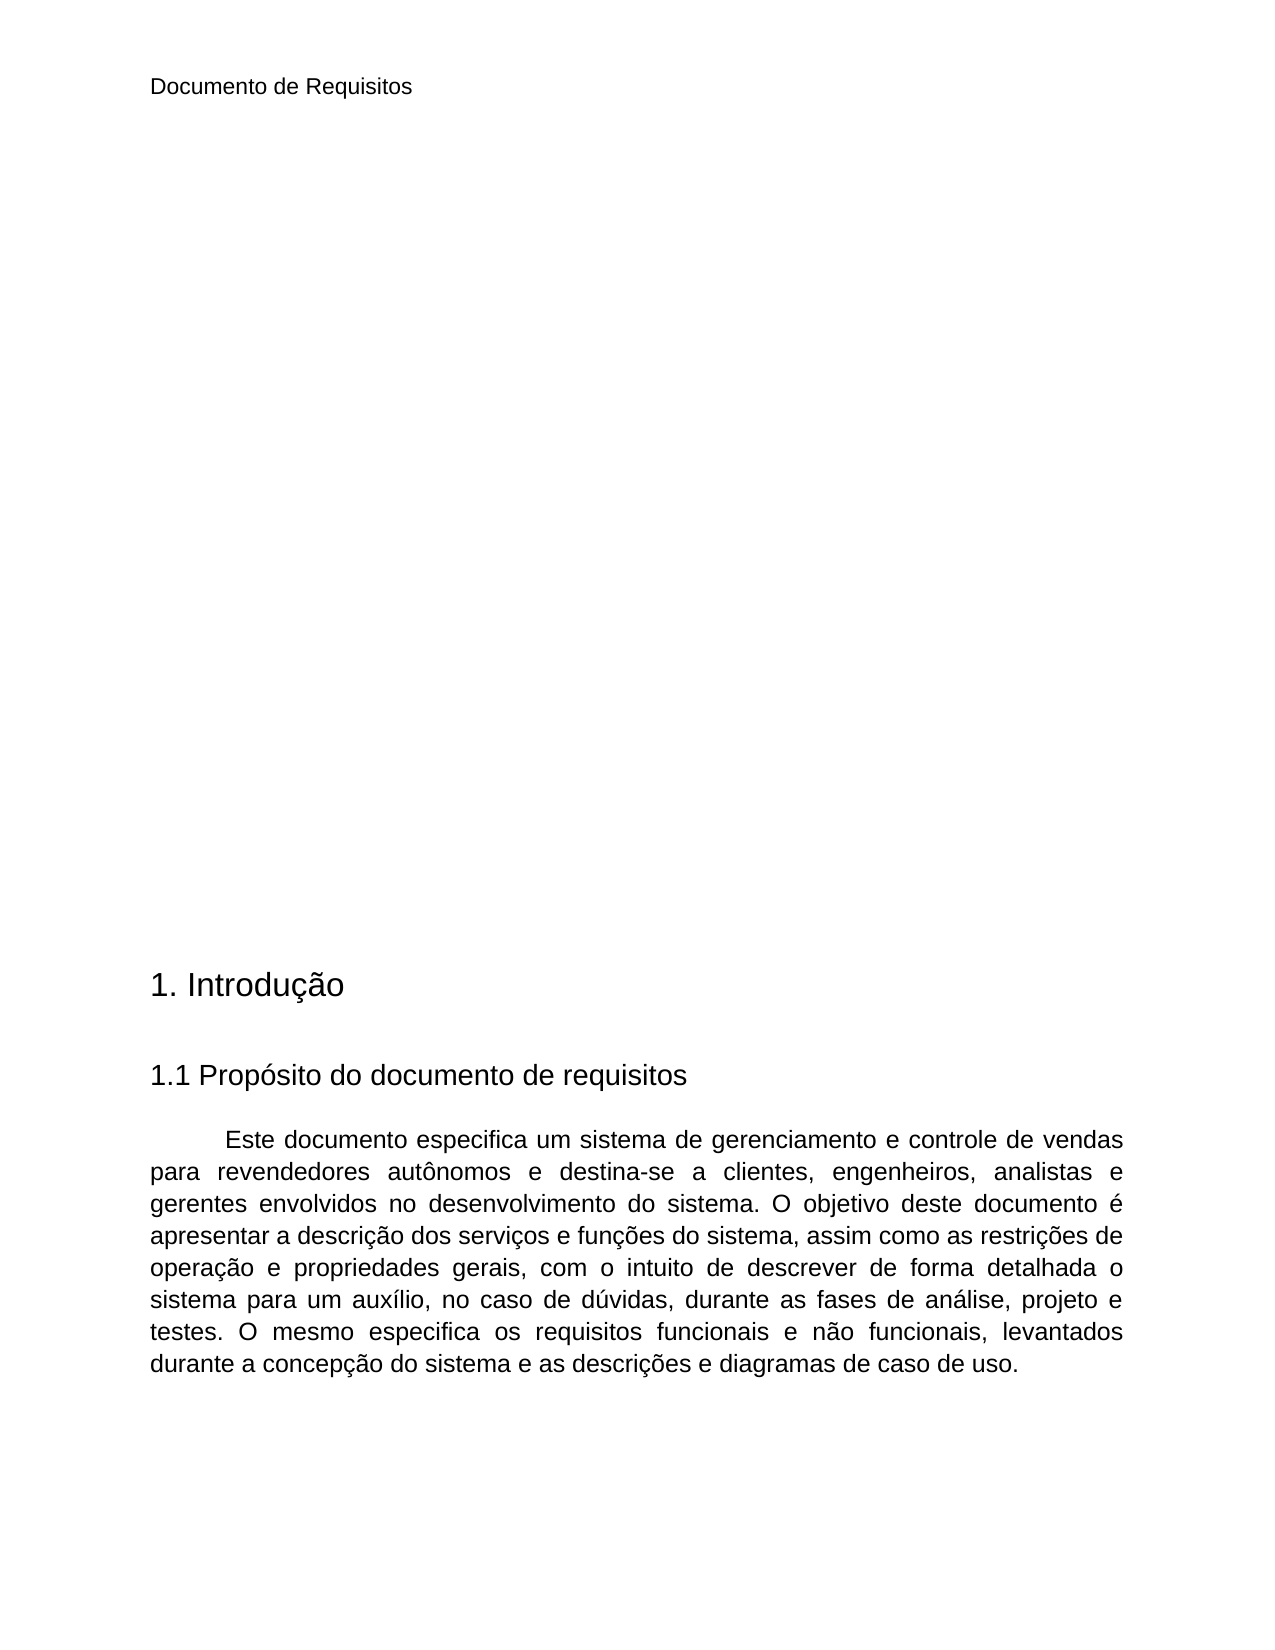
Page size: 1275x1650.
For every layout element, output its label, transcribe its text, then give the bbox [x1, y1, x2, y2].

subtitle 1. Introdução [150, 966, 1125, 1003]
text Este documento especifica um sistema de gerenciamento e controle de vendas para revendedores autônomos e destina-se a clientes, engenheiros, analistas e gerentes envolvidos no desenvolvimento do sistema. O objetivo deste documento é apresentar a descrição dos serviços e funções do sistema, assim como as restrições de operação e propriedades gerais, com o intuito de descrever de forma detalhada o sistema para um auxílio, no caso de dúvidas, durante as fases de análise, projeto e testes. O mesmo especifica os requisitos funcionais e não funcionais, levantados durante a concepção do sistema e as descrições e diagramas de caso de uso. [150, 1126, 1125, 1378]
subtitle 1.1 Propósito do documento de requisitos [150, 1059, 1125, 1091]
